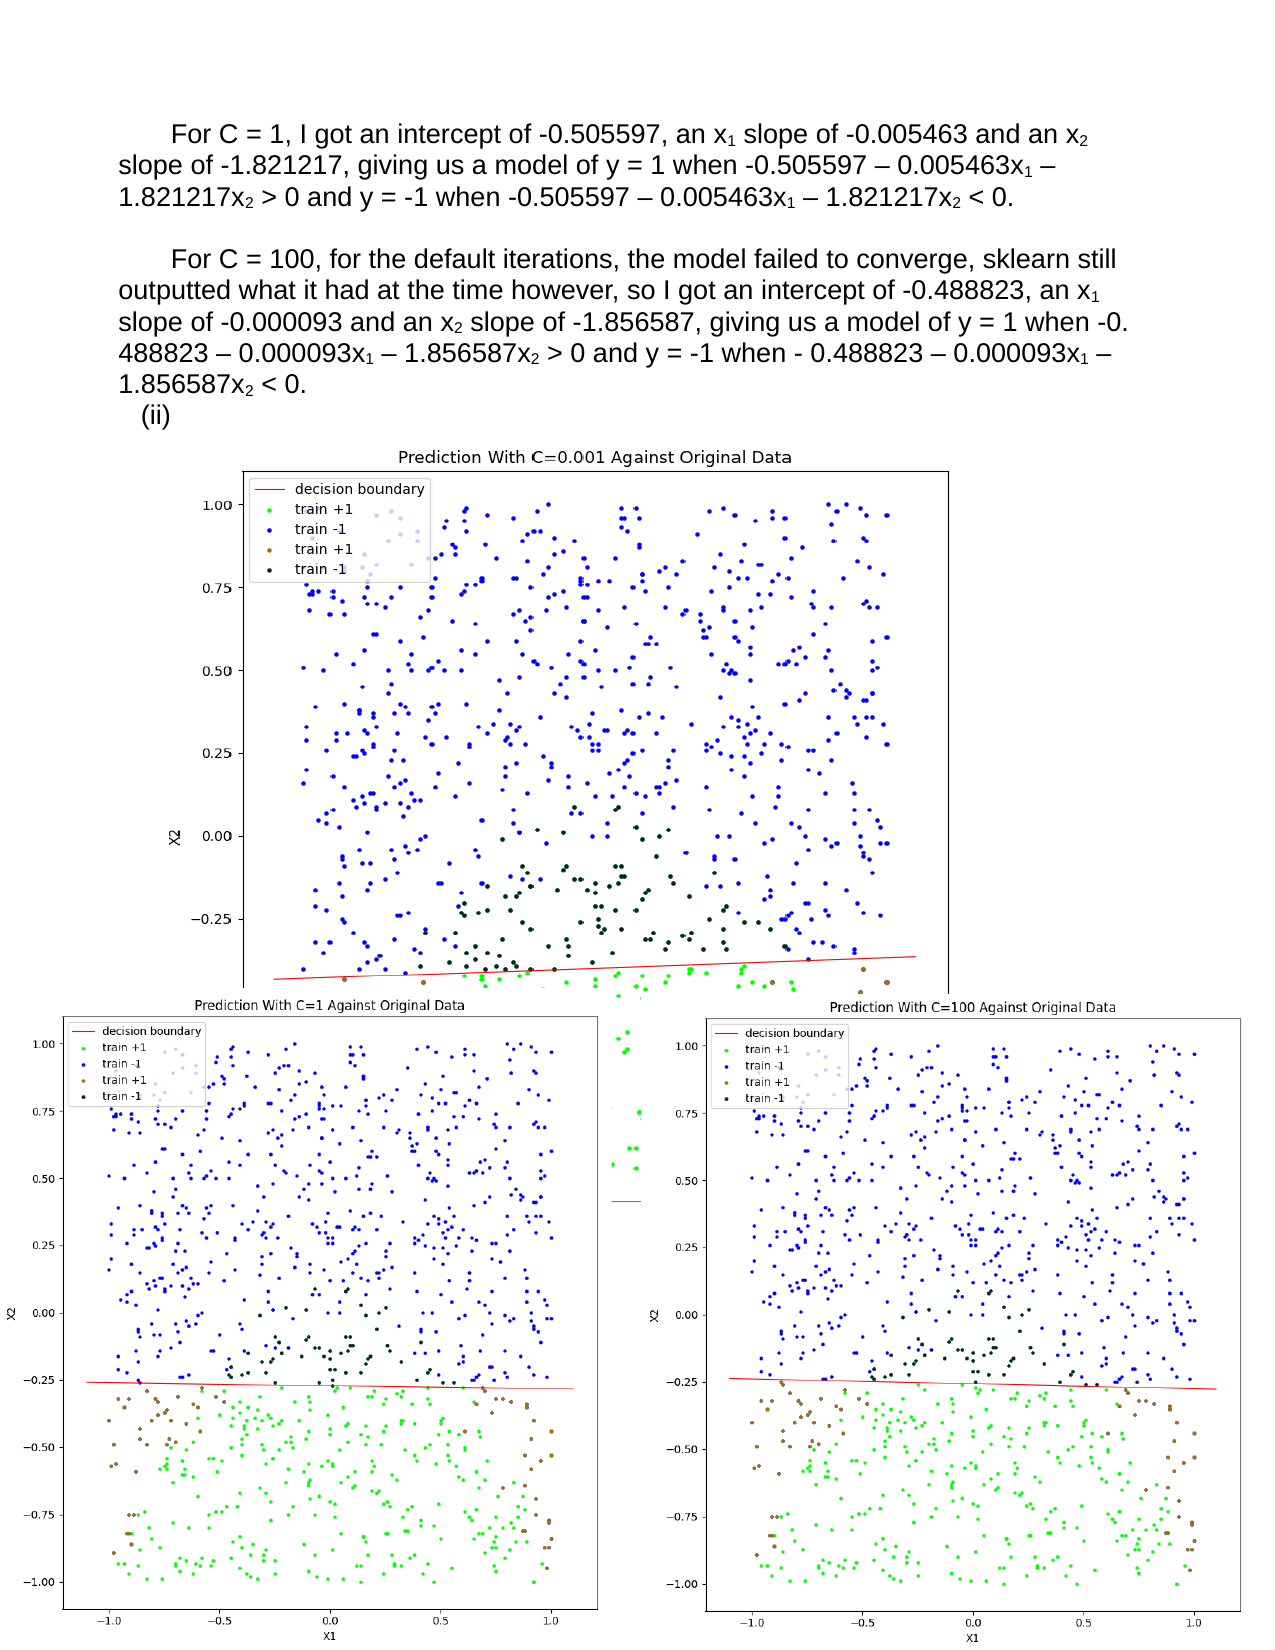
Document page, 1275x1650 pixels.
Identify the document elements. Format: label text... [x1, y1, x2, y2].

text For C = 1, I got an intercept of -0.505597, an x1 slope of -0.005463 and an x2 slope of -1.821217, giving us a model of y = 1 when -0.505597 – 0.005463x1 – 1.821217x2 > 0 and y = -1 when -0.505597 – 0.005463x1 – 1.821217x2 < 0. [118, 118, 1157, 212]
picture [1, 437, 1256, 1650]
text For C = 100, for the default iterations, the model failed to converge, sklearn still outputted what it had at the time however, so I got an intercept of -0.488823, an x1 slope of -0.000093 and an x2 slope of -1.856587, giving us a model of y = 1 when -0. 488823 – 0.000093x1 – 1.856587x2 > 0 and y = -1 when - 0.488823 – 0.000093x1 – 1.856587x2 < 0. [118, 243, 1157, 399]
text (ii) [118, 399, 1157, 431]
